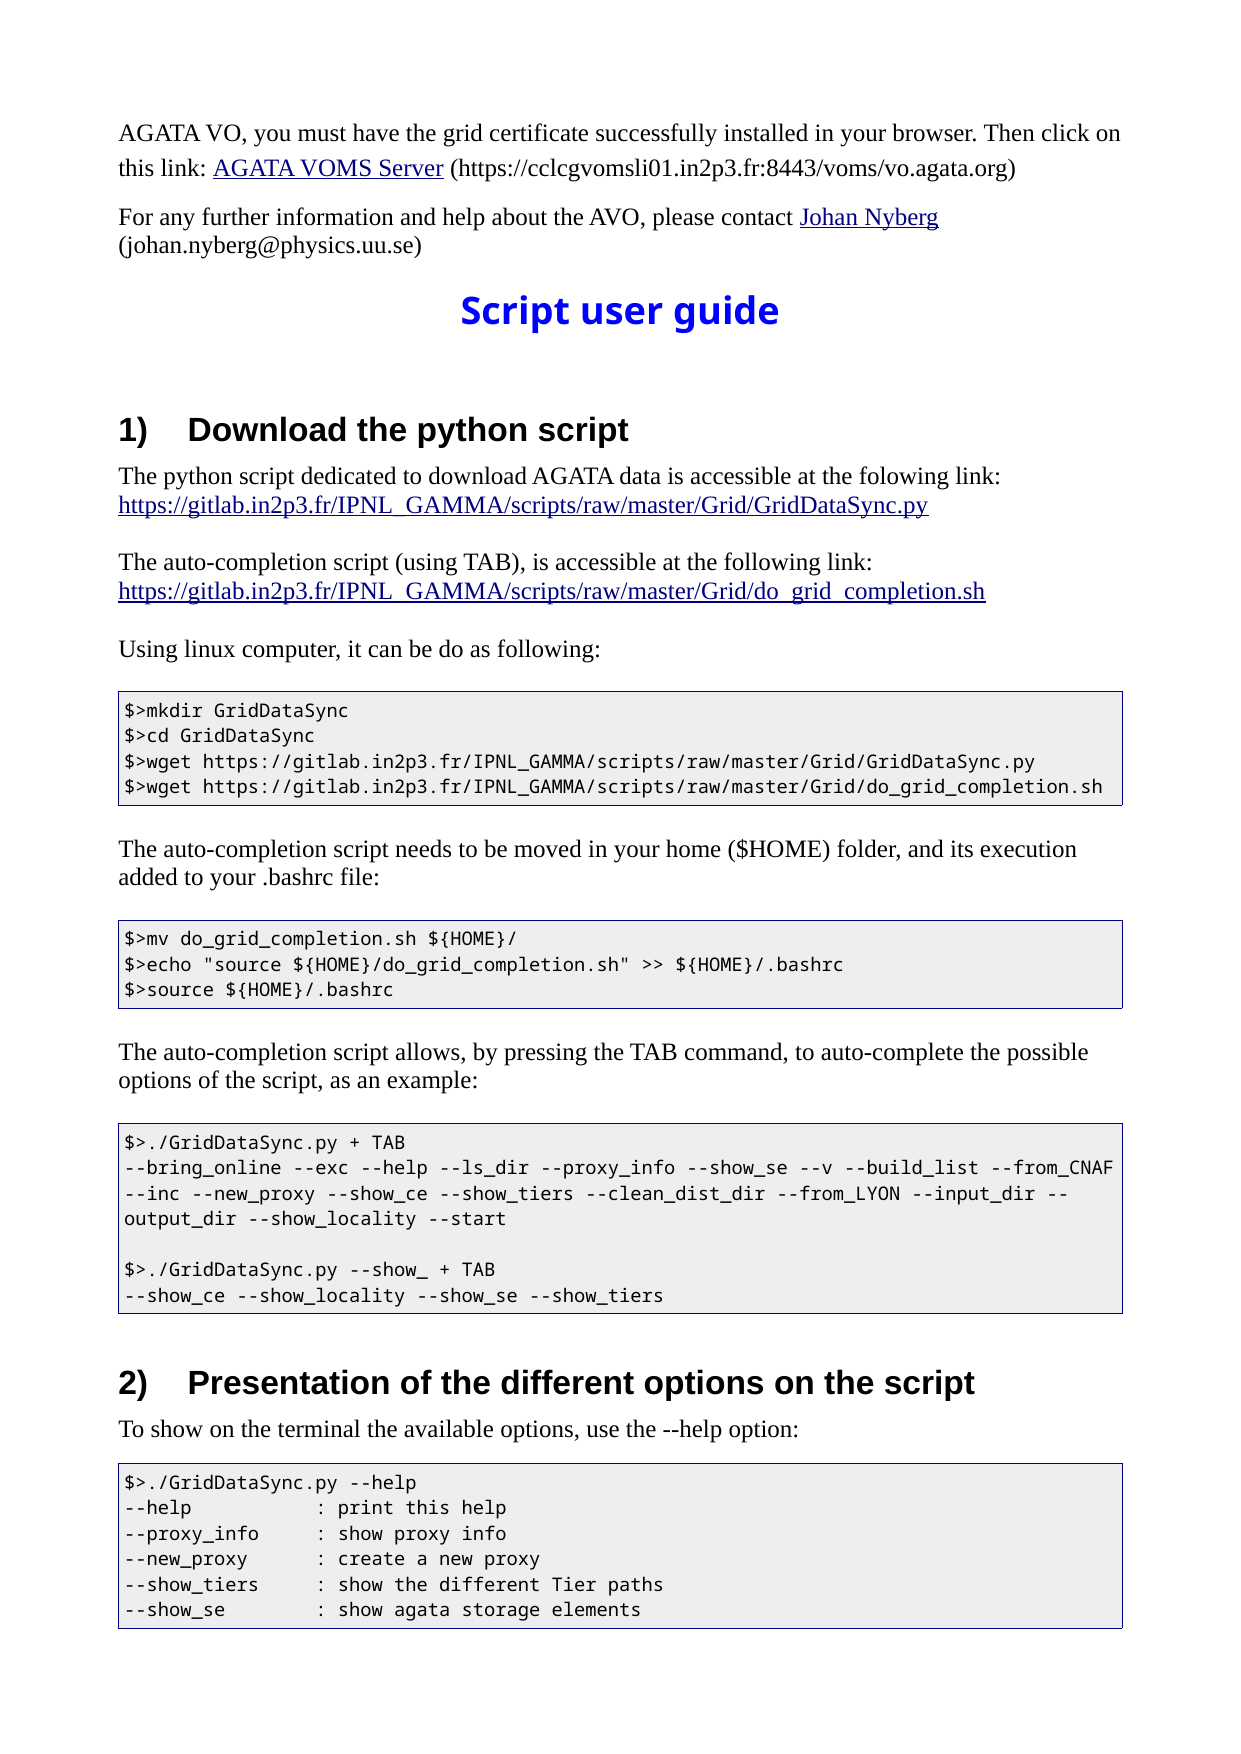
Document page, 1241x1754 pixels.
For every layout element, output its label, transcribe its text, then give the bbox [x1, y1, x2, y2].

table_header $>mkdir GridDataSync $>cd GridDataSync $>wget https://gitlab.in2p3.fr/IPNL_GAMMA/scripts/raw/master/Grid/GridDataSync.py $>wget https://gitlab.in2p3.fr/IPNL_GAMMA/scripts/raw/master/Grid/do_grid_completion.sh [119, 692, 1122, 805]
subtitle Download the python script [118, 410, 1122, 449]
text AGATA VO, you must have the grid certificate successfully installed in your browser. Then click on this link: AGATA VOMS Server (https://cclcgvomsli01.in2p3.fr:8443/voms/vo.agata.org) [118, 118, 1122, 181]
text https://gitlab.in2p3.fr/IPNL_GAMMA/scripts/raw/master/Grid/do_grid_completion.sh [118, 576, 1122, 605]
table_header $>./GridDataSync.py --help --help : print this help --proxy_info : show proxy info --new_proxy : create a new proxy --show_tiers : show the different Tier paths --show_se : show agata storage elements [119, 1464, 1122, 1628]
text The auto-completion script (using TAB), is accessible at the following link: [118, 547, 1122, 576]
text The auto-completion script allows, by pressing the TAB command, to auto-complete the possible options of the script, as an example: [118, 1037, 1122, 1094]
text To show on the terminal the available options, use the --help option: [118, 1414, 1122, 1443]
text Using linux computer, it can be do as following: [118, 634, 1122, 662]
text The python script dedicated to download AGATA data is accessible at the folowing link: https://gitlab.in2p3.fr/IPNL_GAMMA/scripts/raw/master/Grid/GridDataSync.py [118, 461, 1122, 519]
table_header $>./GridDataSync.py + TAB --bring_online --exc --help --ls_dir --proxy_info --show_se --v --build_list --from_CNAF --inc --new_proxy --show_ce --show_tiers --clean_dist_dir --from_LYON --input_dir --output_dir --show_locality --start $>./GridDataSync.py --show_ + TAB --show_ce --show_locality --show_se --show_tiers [119, 1124, 1122, 1313]
subtitle Presentation of the different options on the script [118, 1363, 1122, 1402]
text The auto-completion script needs to be moved in your home ($HOME) folder, and its execution added to your .bashrc file: [118, 834, 1122, 891]
subtitle Script user guide [118, 284, 1122, 336]
table_header $>mv do_grid_completion.sh ${HOME}/ $>echo "source ${HOME}/do_grid_completion.sh" >> ${HOME}/.bashrc $>source ${HOME}/.bashrc [119, 921, 1122, 1008]
text For any further information and help about the AVO, please contact Johan Nyberg (johan.nyberg@physics.uu.se) [118, 202, 1122, 259]
